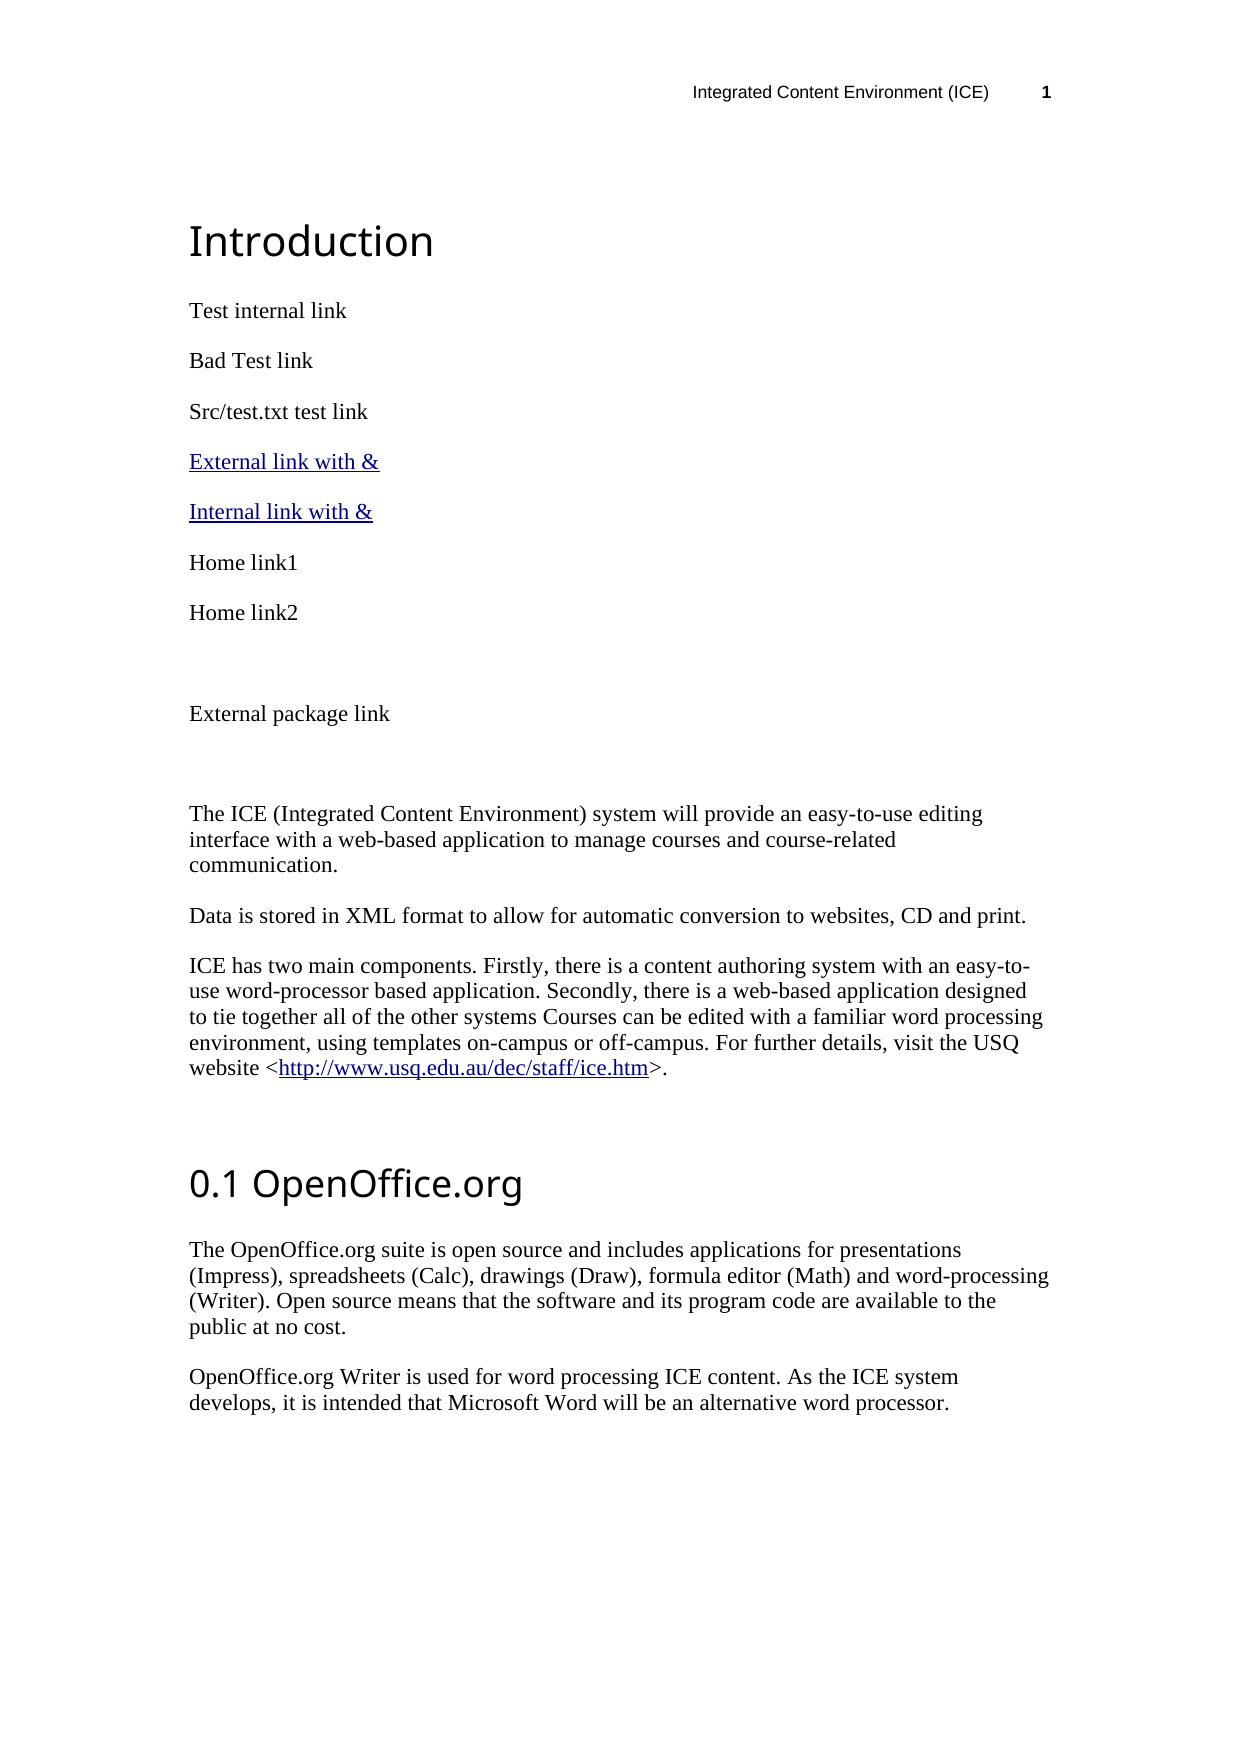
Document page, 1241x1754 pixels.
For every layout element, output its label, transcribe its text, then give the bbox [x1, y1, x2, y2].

text The OpenOffice.org suite is open source and includes applications for presentations (Impress), spreadsheets (Calc), drawings (Draw), formula editor (Math) and word-processing (Writer). Open source means that the software and its program code are available to the public at no cost. [189, 1237, 1051, 1339]
text ICE has two main components. Firstly, there is a content authoring system with an easy-to-use word-processor based application. Secondly, there is a web-based application designed to tie together all of the other systems Courses can be edited with a familiar word processing environment, using templates on-campus or off-campus. For further details, visit the USQ website <http://www.usq.edu.au/dec/staff/ice.htm>. [189, 953, 1051, 1080]
text Src/test.txt test link [189, 399, 1051, 424]
text Data is stored in XML format to allow for automatic conversion to websites, CD and print. [189, 902, 1051, 928]
text OpenOffice.org Writer is used for word processing ICE content. As the ICE system develops, it is intended that Microsoft Word will be an alternative word processor. [189, 1364, 1051, 1415]
text External link with & [189, 449, 1051, 474]
text Test internal link [189, 298, 1051, 323]
text Bad Test link [189, 348, 1051, 374]
text Internal link with & [189, 499, 1051, 525]
text The ICE (Integrated Content Environment) system will provide an easy-to-use editing interface with a web-based application to manage courses and course-related communication. [189, 801, 1051, 878]
text Home link2 [189, 600, 1051, 625]
subtitle OpenOffice.org [189, 1157, 1051, 1208]
text External package link [189, 701, 1051, 726]
text Home link1 [189, 549, 1051, 575]
title Introduction [189, 212, 1051, 268]
